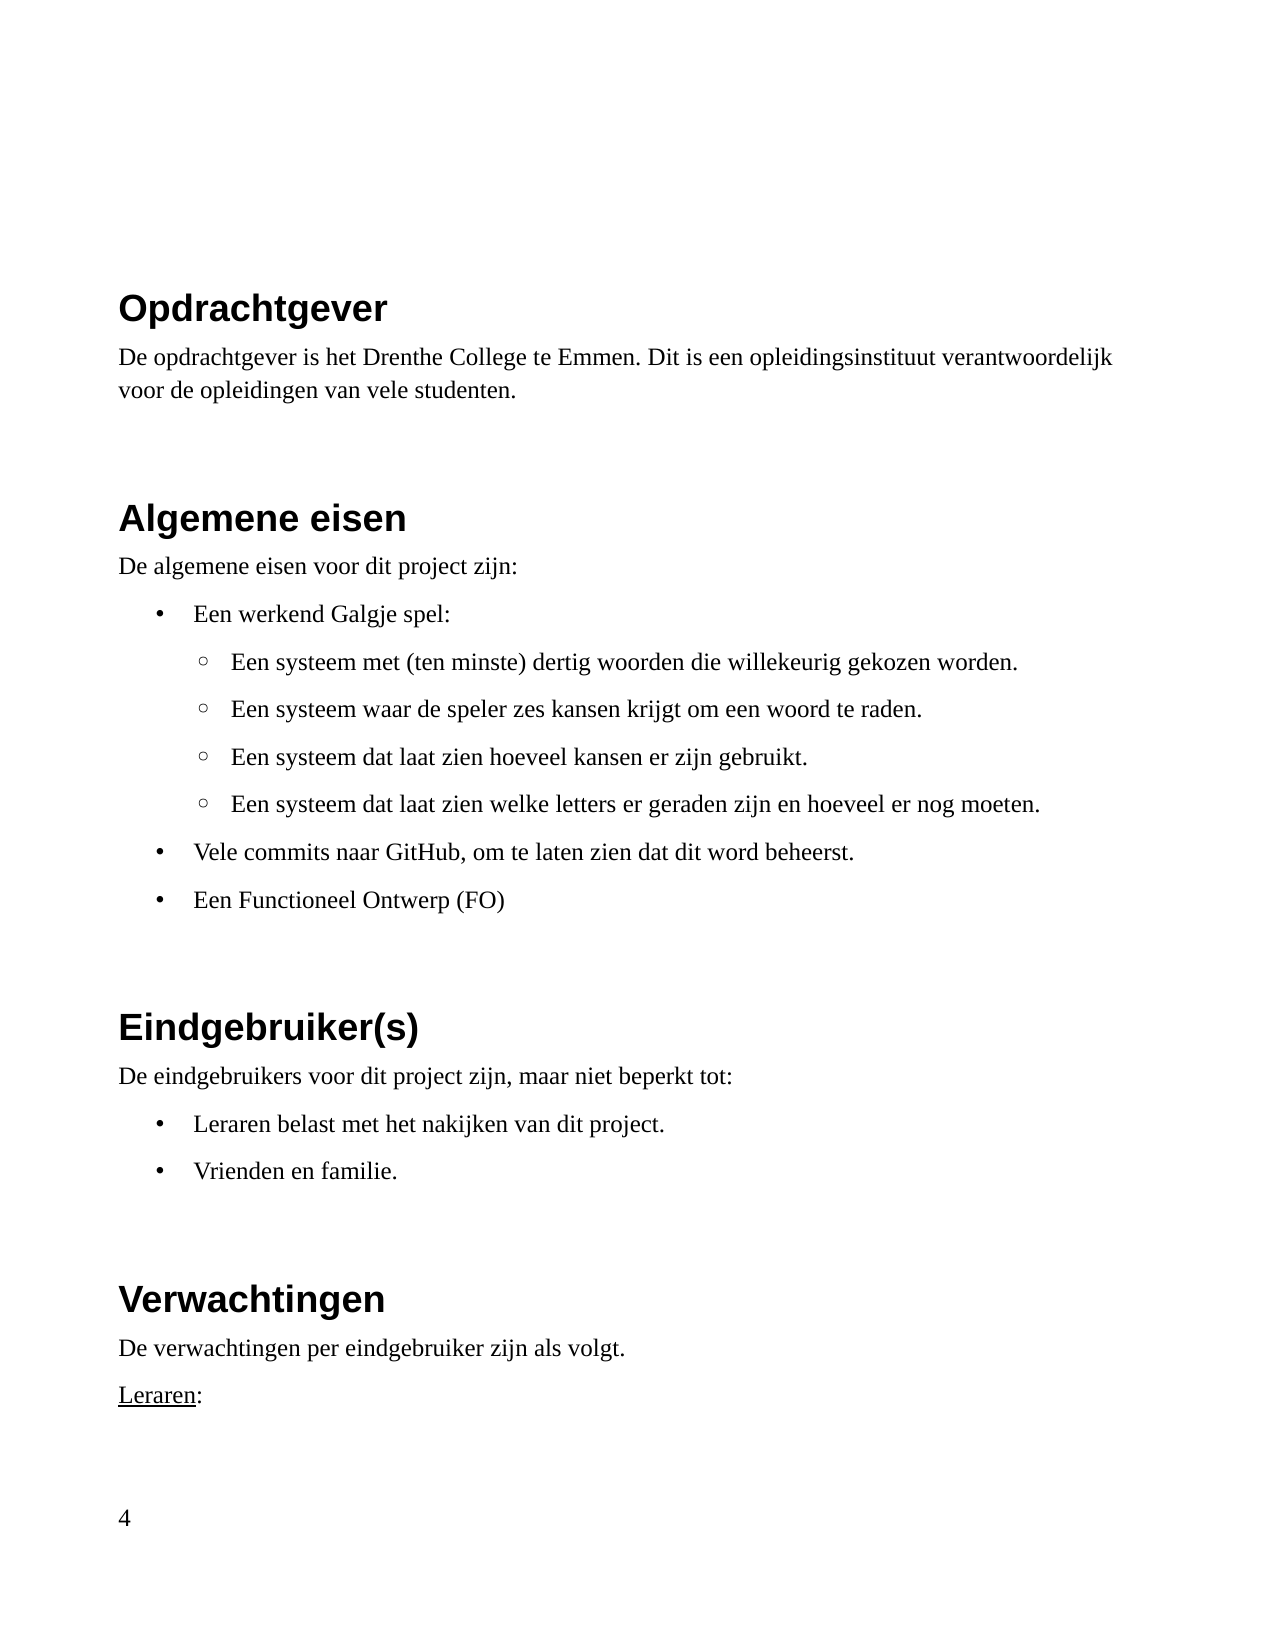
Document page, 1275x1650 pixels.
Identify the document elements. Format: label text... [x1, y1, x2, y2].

subtitle Opdrachtgever [118, 286, 1157, 329]
list Vele commits naar GitHub, om te laten zien dat dit word beheerst. [156, 837, 1157, 866]
subtitle Verwachtingen [118, 1276, 1157, 1320]
list Een systeem waar de speler zes kansen krijgt om een woord te raden. [193, 694, 1157, 723]
list Vrienden en familie. [156, 1156, 1157, 1185]
subtitle Eindgebruiker(s) [118, 1005, 1157, 1048]
text De algemene eisen voor dit project zijn: [118, 551, 1157, 580]
text De eindgebruikers voor dit project zijn, maar niet beperkt tot: [118, 1061, 1157, 1090]
text De opdrachtgever is het Drenthe College te Emmen. Dit is een opleidingsinstituut verantwoordelijk voor de opleidingen van vele studenten. [118, 342, 1157, 404]
list Een systeem dat laat zien welke letters er geraden zijn en hoeveel er nog moeten. [193, 789, 1157, 818]
subtitle Algemene eisen [118, 495, 1157, 539]
text Leraren: [118, 1380, 1157, 1409]
list Een systeem dat laat zien hoeveel kansen er zijn gebruikt. [193, 742, 1157, 771]
text De verwachtingen per eindgebruiker zijn als volgt. [118, 1333, 1157, 1361]
list Een werkend Galgje spel: [156, 599, 1157, 628]
list Een Functioneel Ontwerp (FO) [156, 885, 1157, 913]
list Een systeem met (ten minste) dertig woorden die willekeurig gekozen worden. [193, 647, 1157, 675]
list Leraren belast met het nakijken van dit project. [156, 1109, 1157, 1137]
